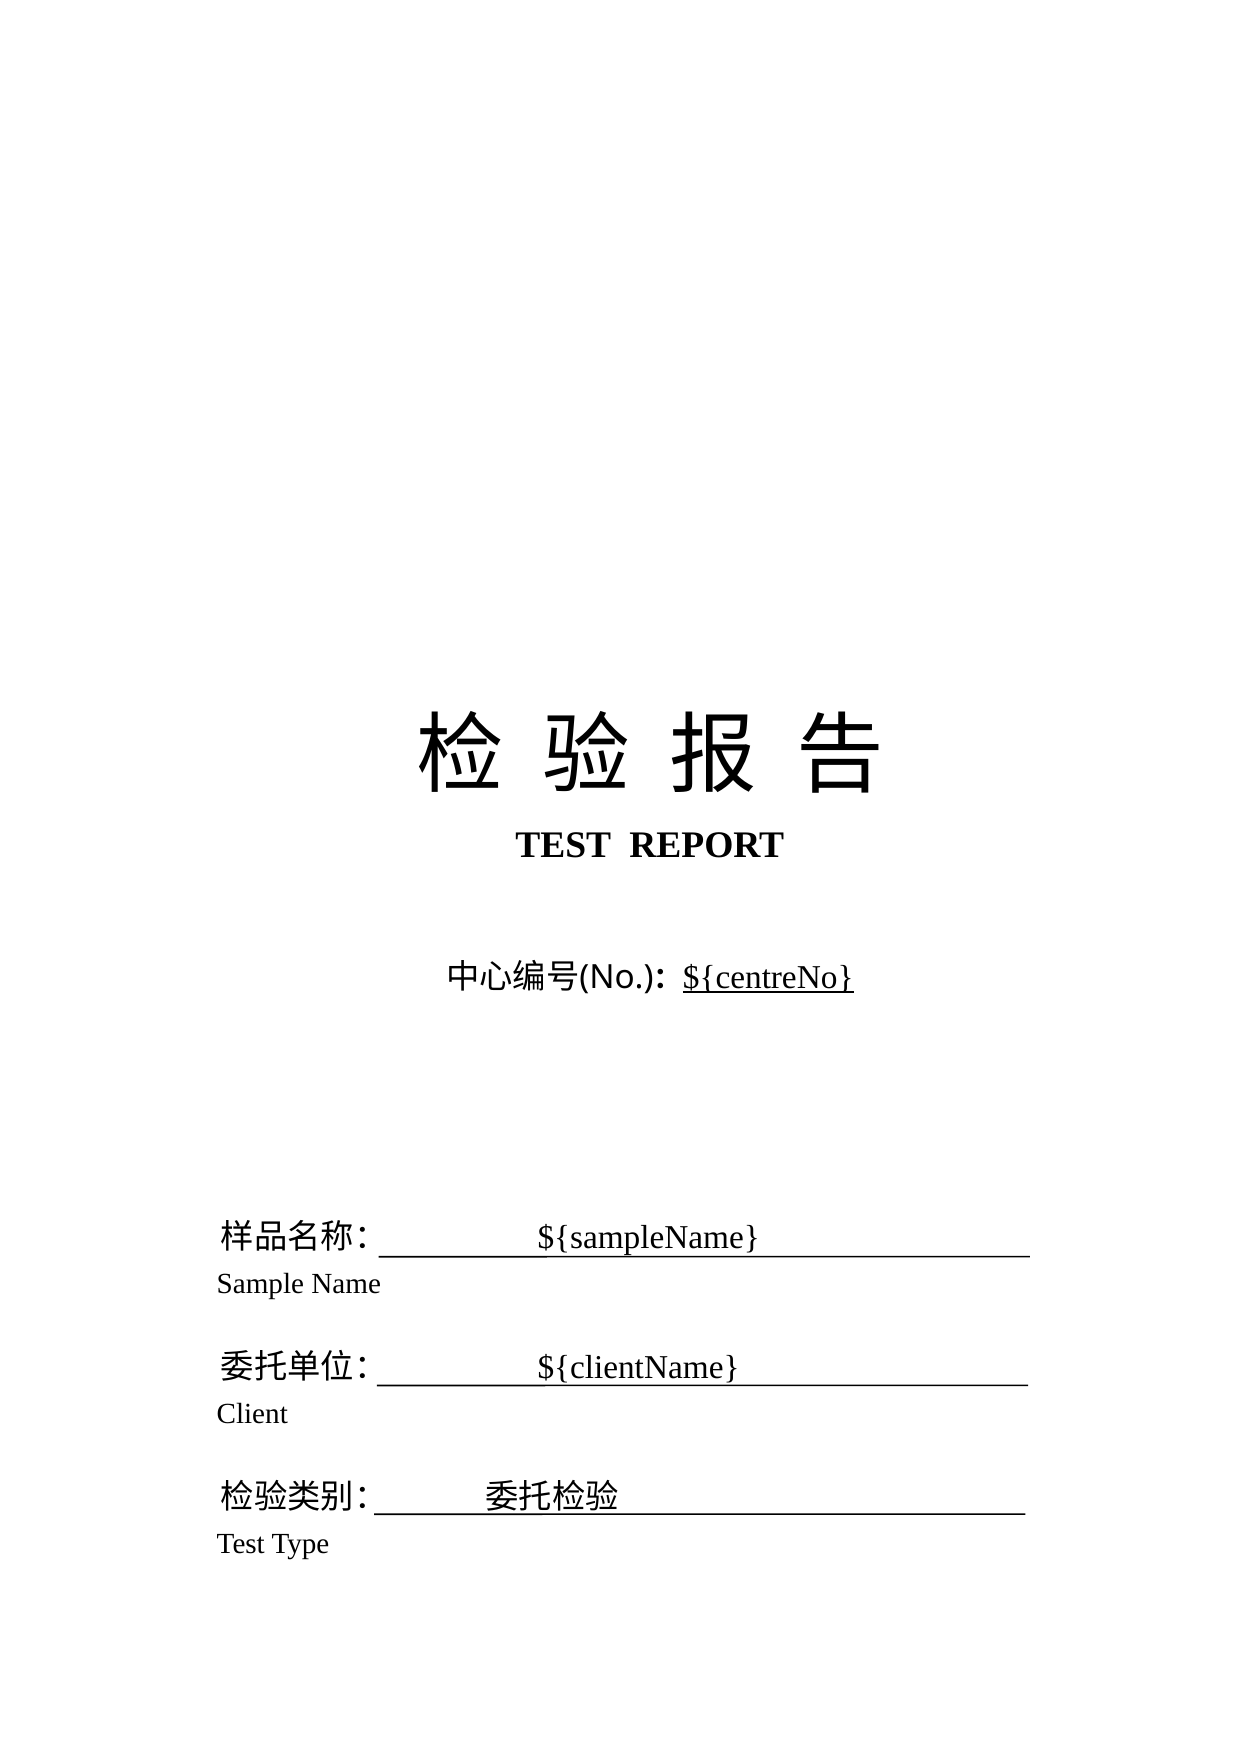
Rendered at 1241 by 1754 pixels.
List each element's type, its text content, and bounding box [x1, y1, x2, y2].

text Test Type [187, 1527, 1112, 1559]
text Client [187, 1397, 1112, 1429]
text 检 验 报 告 [187, 682, 1112, 812]
text 委托单位： ${clientName} [187, 1332, 1112, 1397]
text 样品名称： ${sampleName} [187, 1202, 1112, 1267]
text 中心编号(No.)：${centreNo} [187, 942, 1112, 1007]
text TEST REPORT [187, 812, 1112, 877]
text Sample Name [187, 1267, 1112, 1299]
text 检验类别： 委托检验 [187, 1462, 1112, 1527]
